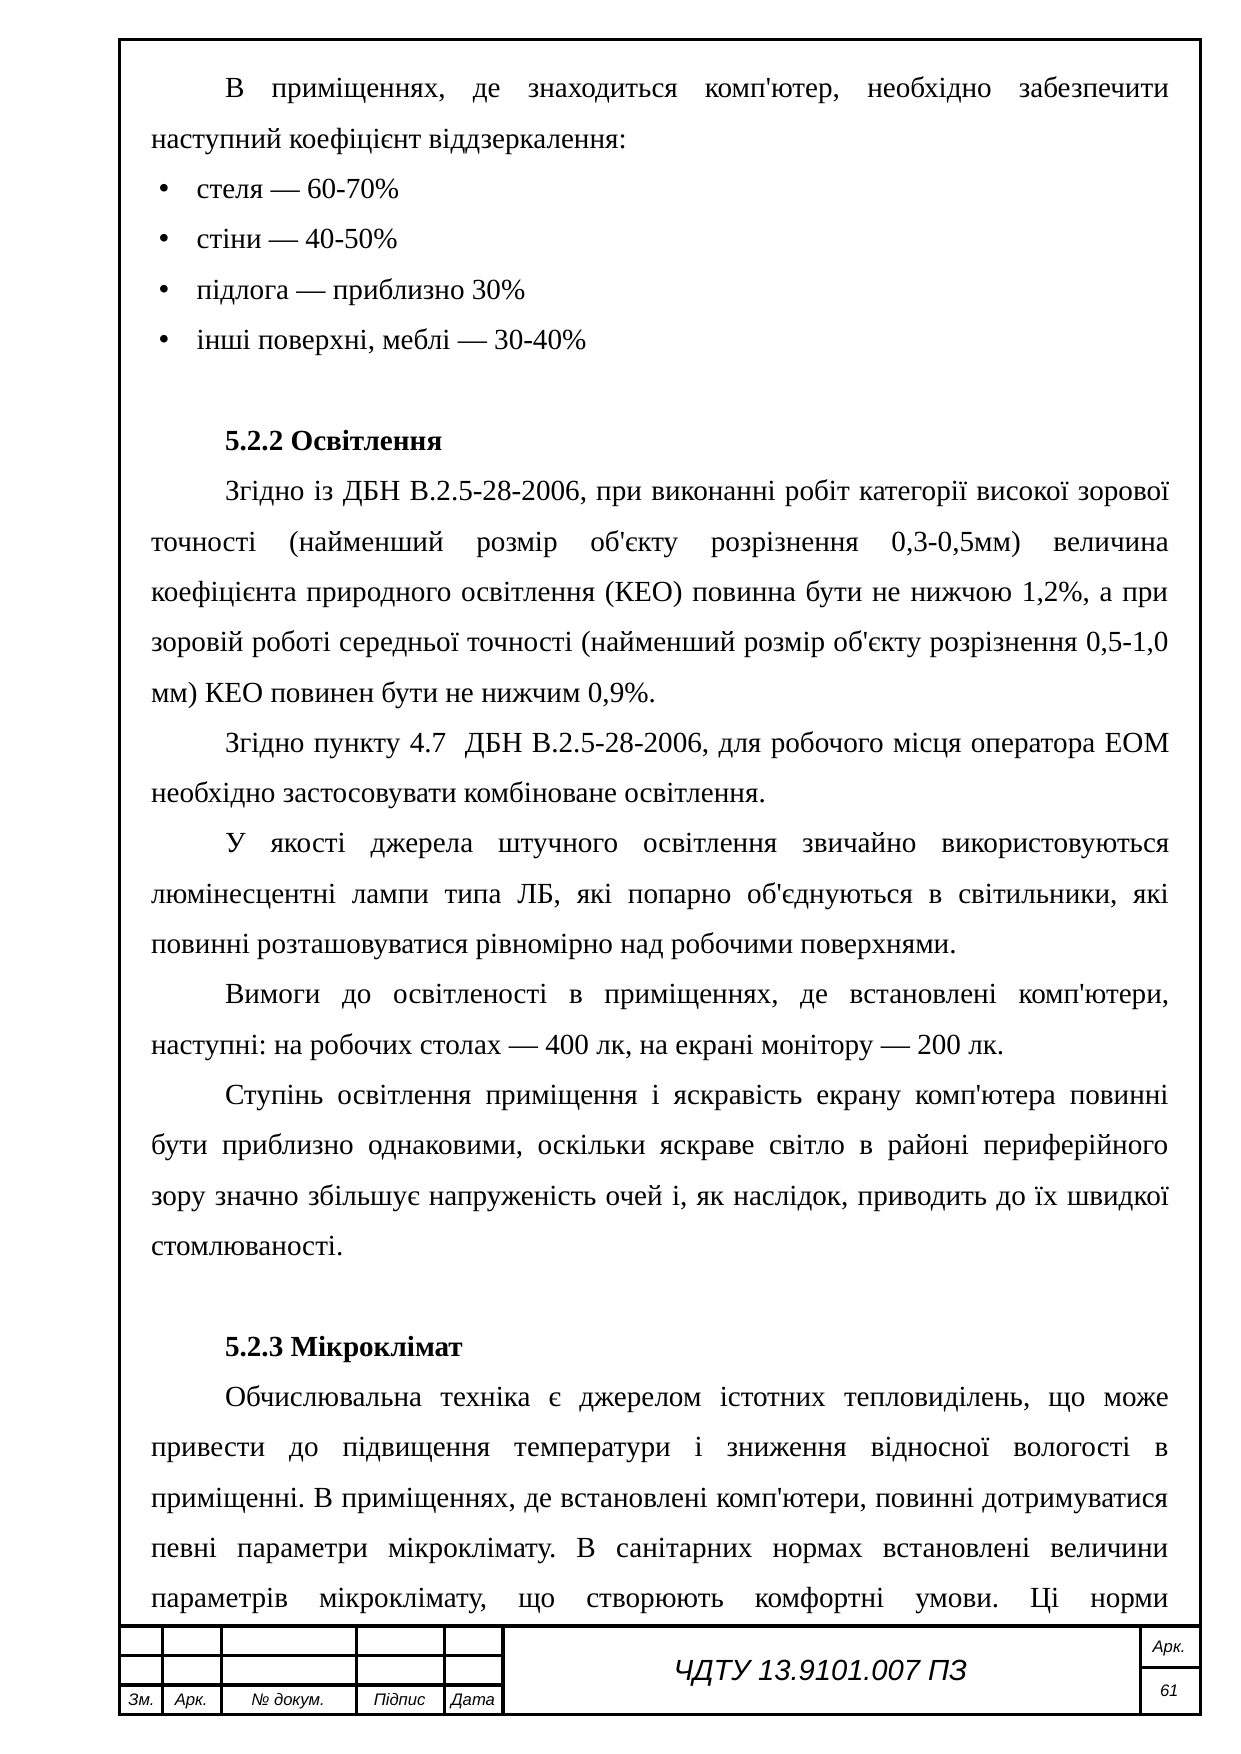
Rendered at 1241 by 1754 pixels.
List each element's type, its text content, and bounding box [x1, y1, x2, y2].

text 5.2.2 Освітлення [151, 423, 1170, 457]
text Ступінь освітлення приміщення і яскравість екрану комп'ютера повинні бути приблизно однаковими, оскільки яскраве світло в районі периферійного зору значно збільшує напруженість очей і, як наслідок, приводить до їх швидкої стомлюваності. [151, 1077, 1170, 1262]
text Обчислювальна техніка є джерелом істотних тепловиділень, що може привести до підвищення температури і зниження відносної вологості в приміщенні. В приміщеннях, де встановлені комп'ютери, повинні дотримуватися певні параметри мікроклімату. В санітарних нормах встановлені величини параметрів мікроклімату, що створюють комфортні умови. Ці норми [151, 1379, 1170, 1614]
text Вимоги до освітленості в приміщеннях, де встановлені комп'ютери, наступні: на робочих столах — 400 лк, на екрані монітору — 200 лк. [151, 977, 1170, 1060]
text Згідно із ДБН В.2.5-28-2006, при виконанні робіт категорії високої зорової точності (найменший розмір об'єкту розрізнення 0,3-0,5мм) величина коефіцієнта природного освітлення (КЕО) повинна бути не нижчою 1,2%, а при зоровій роботі середньої точності (найменший розмір об'єкту розрізнення 0,5-1,0 мм) КЕО повинен бути не нижчим 0,9%. [151, 473, 1170, 708]
list стіни — 40-50% [159, 222, 1199, 255]
text У якості джерела штучного освітлення звичайно використовуються люмінесцентні лампи типа ЛБ, які попарно об'єднуються в світильники, які повинні розташовуватися рівномірно над робочими поверхнями. [151, 826, 1170, 960]
text Згідно пункту 4.7 ДБН В.2.5-28-2006, для робочого місця оператора ЕОМ необхідно застосовувати комбіноване освітлення. [151, 725, 1170, 809]
text 5.2.3 Мікроклімат [151, 1329, 1170, 1362]
list стеля — 60-70% [159, 171, 1199, 205]
text В приміщеннях, де знаходиться комп'ютер, необхідно забезпечити наступний коефіцієнт віддзеркалення: [151, 71, 1170, 154]
list підлога — приблизно 30% [159, 272, 1199, 306]
list інші поверхні, меблі — 30-40% [159, 322, 1199, 356]
